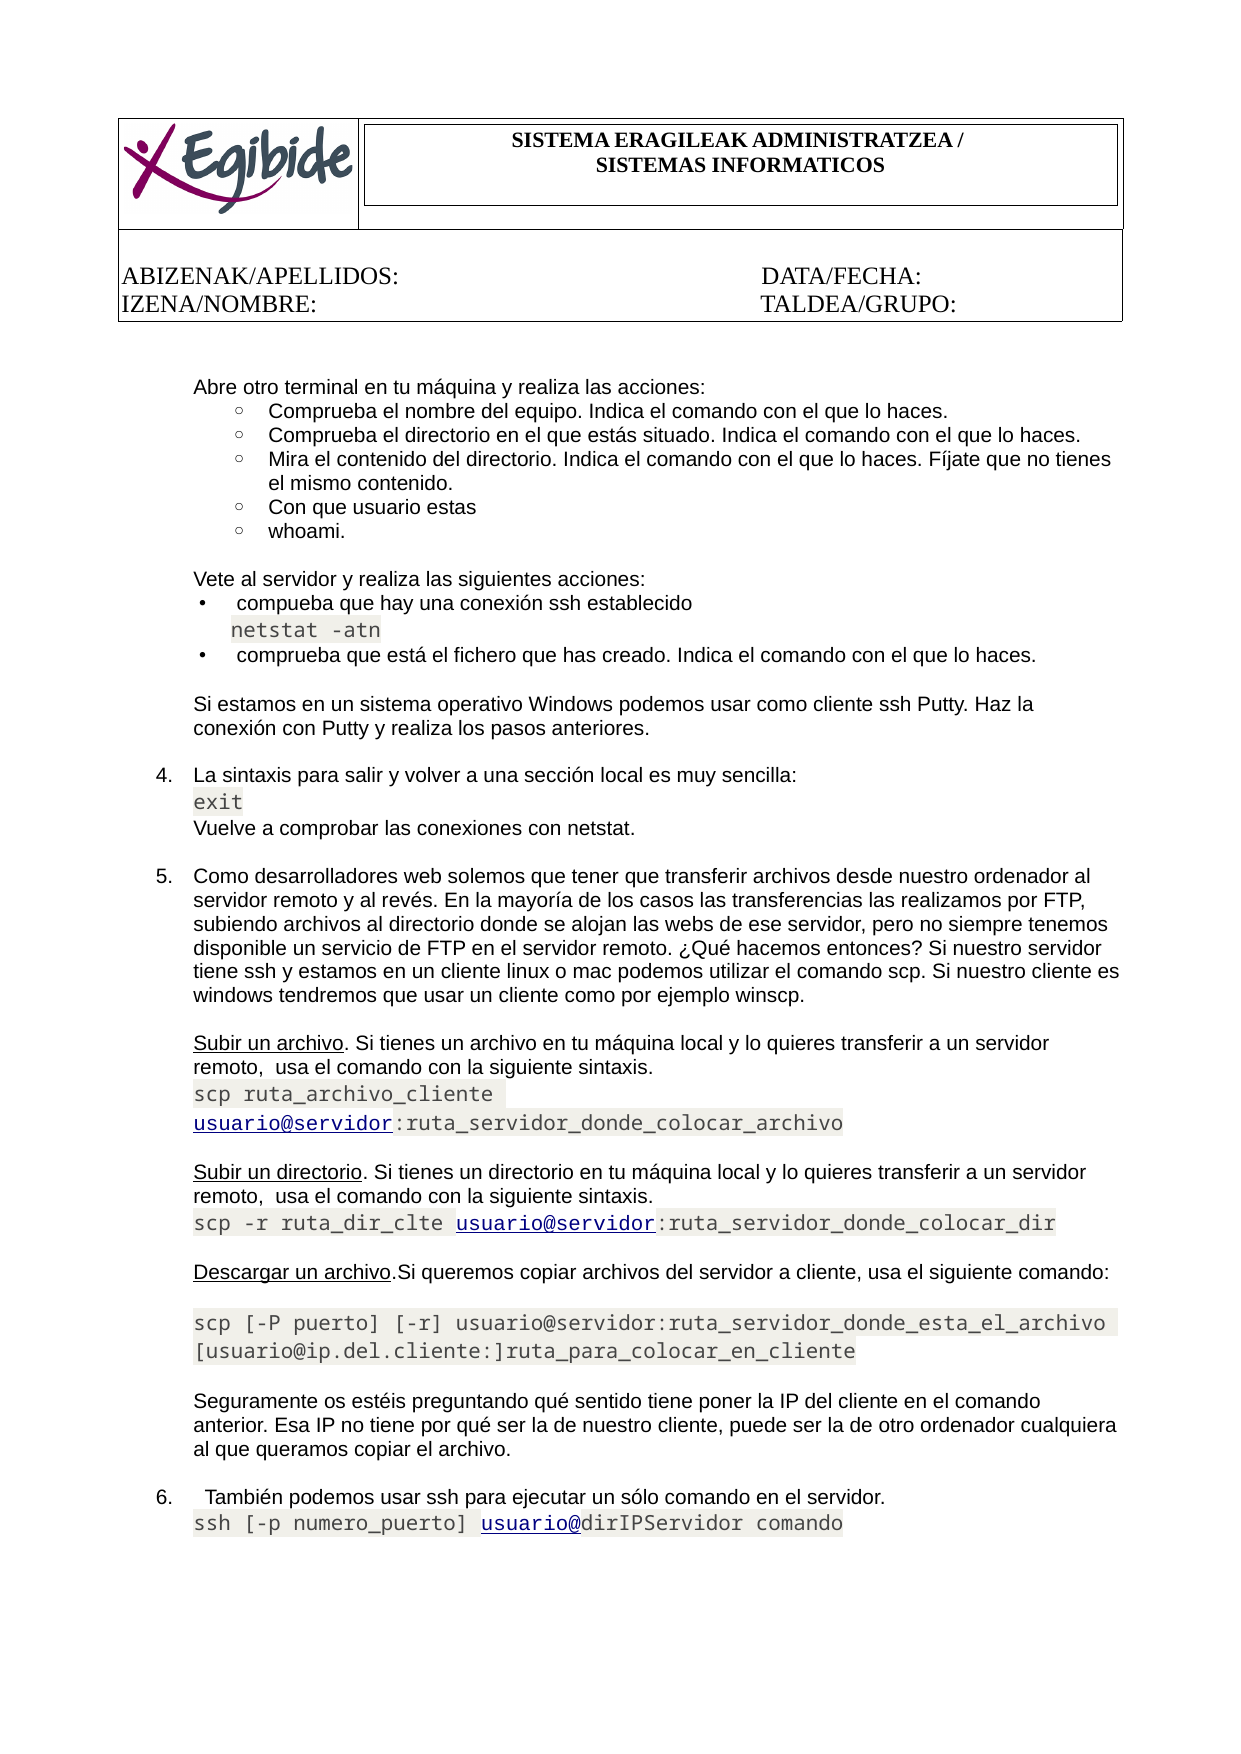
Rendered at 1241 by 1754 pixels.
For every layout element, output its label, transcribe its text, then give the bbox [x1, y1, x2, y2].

picture [123, 123, 353, 214]
list netstat -atn [193, 615, 1122, 643]
list Abre otro terminal en tu máquina y realiza las acciones: [156, 375, 1122, 399]
list Subir un directorio. Si tienes un directorio en tu máquina local y lo quieres transferir a un servidor remoto, usa el comando con la siguiente sintaxis. [156, 1160, 1122, 1208]
list whoami. [231, 519, 1122, 543]
list scp -r ruta_dir_clte usuario@servidor:ruta_servidor_donde_colocar_dir [156, 1208, 1122, 1236]
list ssh [-p numero_puerto] usuario@dirIPServidor comando [156, 1508, 1122, 1537]
list Como desarrolladores web solemos que tener que transferir archivos desde nuestro ordenador al servidor remoto y al revés. En la mayoría de los casos las transferencias las realizamos por FTP, subiendo archivos al directorio donde se alojan las webs de ese servidor, pero no siempre tenemos disponible un servicio de FTP en el servidor remoto. ¿Qué hacemos entonces? Si nuestro servidor tiene ssh y estamos en un cliente linux o mac podemos utilizar el comando scp. Si nuestro cliente es windows tendremos que usar un cliente como por ejemplo winscp. [156, 863, 1122, 1007]
list Descargar un archivo.Si queremos copiar archivos del servidor a cliente, usa el siguiente comando: [156, 1260, 1122, 1284]
list Mira el contenido del directorio. Indica el comando con el que lo haces. Fíjate que no tienes el mismo contenido. [231, 447, 1122, 495]
list compueba que hay una conexión ssh establecido [199, 591, 1122, 615]
list También podemos usar ssh para ejecutar un sólo comando en el servidor. [156, 1484, 1122, 1508]
list comprueba que está el fichero que has creado. Indica el comando con el que lo haces. [199, 643, 1122, 667]
list exit [156, 787, 1122, 816]
list La sintaxis para salir y volver a una sección local es muy sencilla: [156, 763, 1122, 787]
list scp [-P puerto] [-r] usuario@servidor:ruta_servidor_donde_esta_el_archivo [usuario@ip.del.cliente:]ruta_para_colocar_en_cliente [156, 1308, 1122, 1365]
list Comprueba el nombre del equipo. Indica el comando con el que lo haces. [231, 399, 1122, 423]
list Subir un archivo. Si tienes un archivo en tu máquina local y lo quieres transferir a un servidor remoto, usa el comando con la siguiente sintaxis. [156, 1031, 1122, 1079]
list Con que usuario estas [231, 495, 1122, 519]
list scp ruta_archivo_cliente usuario@servidor:ruta_servidor_donde_colocar_archivo [156, 1079, 1122, 1136]
list Comprueba el directorio en el que estás situado. Indica el comando con el que lo haces. [231, 423, 1122, 447]
list Vete al servidor y realiza las siguientes acciones: [156, 567, 1122, 591]
list Seguramente os estéis preguntando qué sentido tiene poner la IP del cliente en el comando anterior. Esa IP no tiene por qué ser la de nuestro cliente, puede ser la de otro ordenador cualquiera al que queramos copiar el archivo. [156, 1389, 1122, 1461]
list Vuelve a comprobar las conexiones con netstat. [156, 816, 1122, 839]
list Si estamos en un sistema operativo Windows podemos usar como cliente ssh Putty. Haz la conexión con Putty y realiza los pasos anteriores. [156, 691, 1122, 739]
